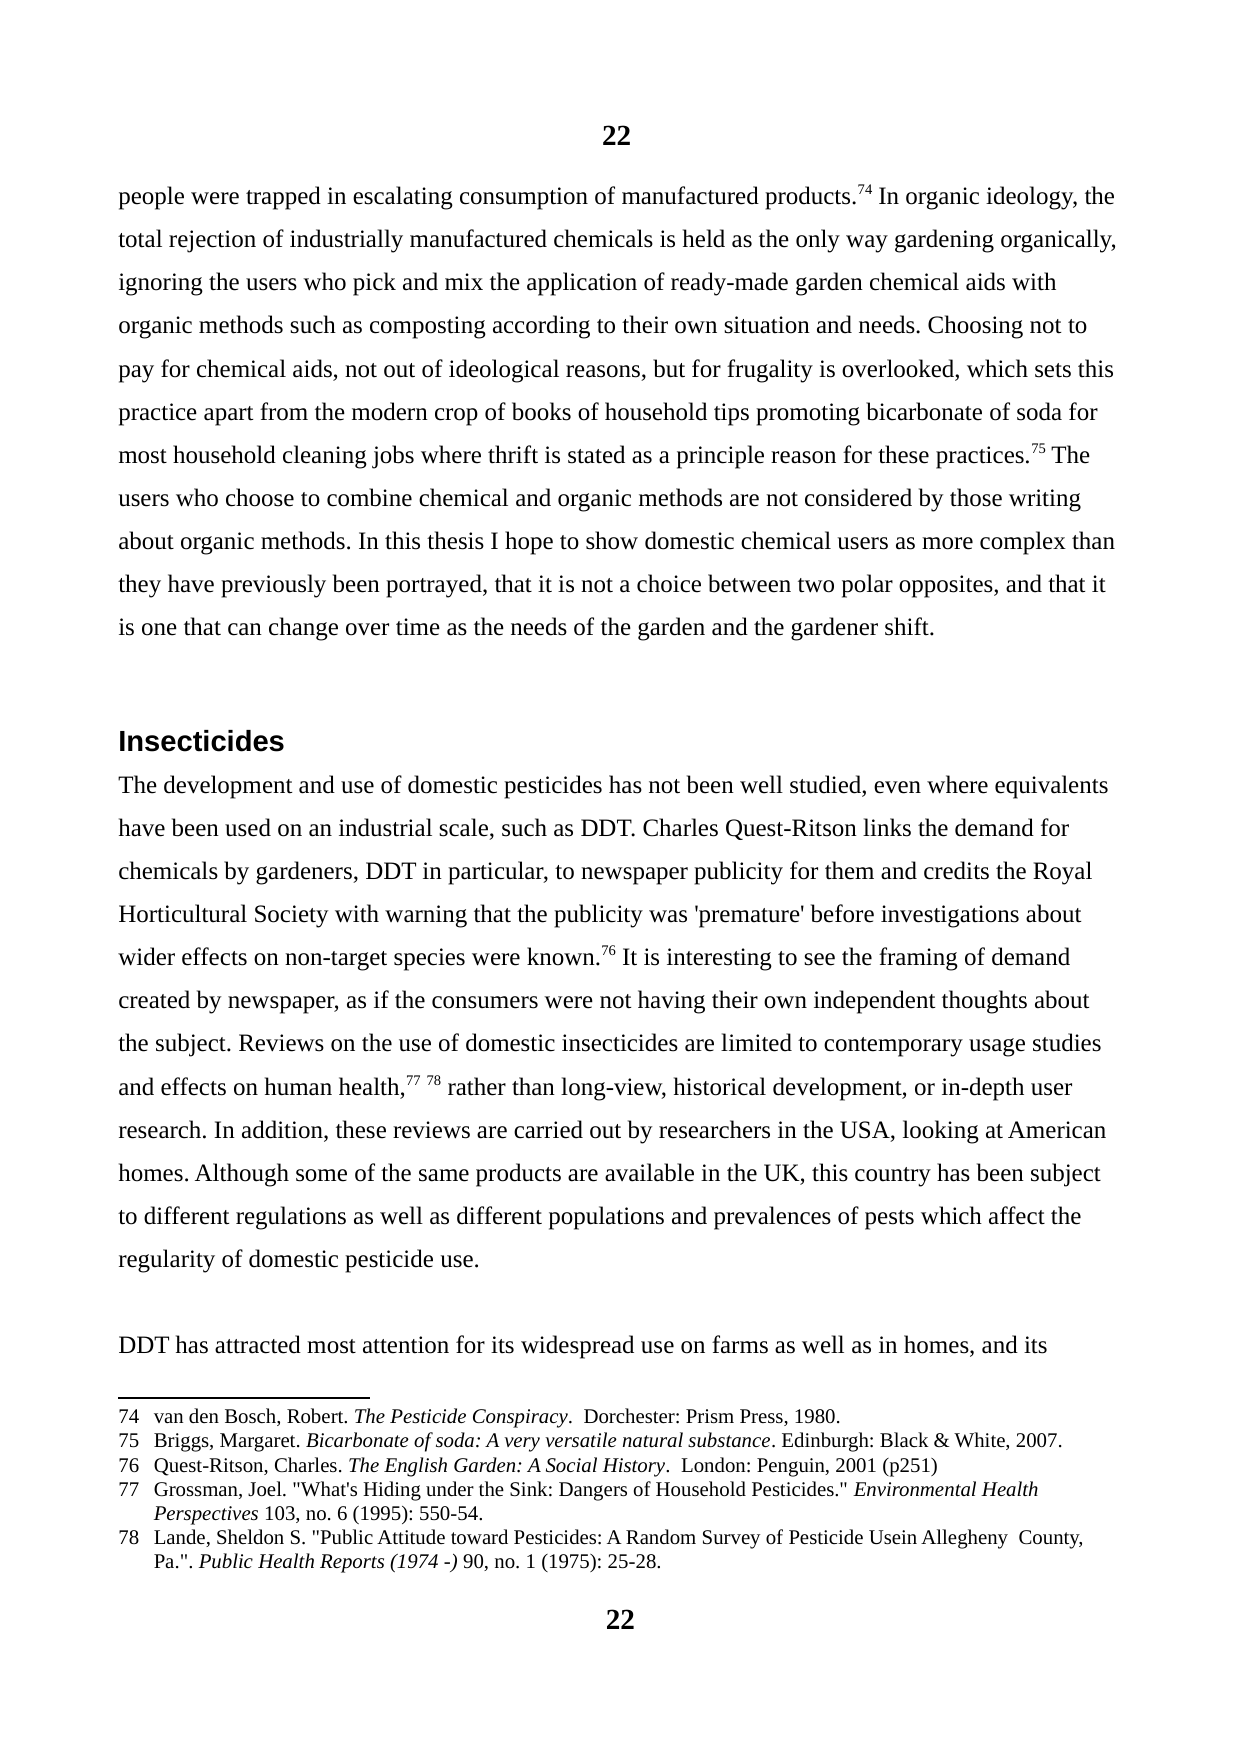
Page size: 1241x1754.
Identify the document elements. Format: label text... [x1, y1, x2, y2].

subtitle Insecticides [118, 724, 1122, 757]
text Briggs, Margaret. Bicarbonate of soda: A very versatile natural substance. Edinburgh: Black & White, 2007. [118, 1428, 1122, 1452]
text Grossman, Joel. "What's Hiding under the Sink: Dangers of Household Pesticides." Environmental Health Perspectives 103, no. 6 (1995): 550-54. [118, 1477, 1122, 1525]
text Quest-Ritson, Charles. The English Garden: A Social History. London: Penguin, 2001 (p251) [118, 1452, 1122, 1477]
text people were trapped in escalating consumption of manufactured products. In organic ideology, the total rejection of industrially manufactured chemicals is held as the only way gardening organically, ignoring the users who pick and mix the application of ready-made garden chemical aids with organic methods such as composting according to their own situation and needs. Choosing not to pay for chemical aids, not out of ideological reasons, but for frugality is overlooked, which sets this practice apart from the modern crop of books of household tips promoting bicarbonate of soda for most household cleaning jobs where thrift is stated as a principle reason for these practices. The users who choose to combine chemical and organic methods are not considered by those writing about organic methods. In this thesis I hope to show domestic chemical users as more complex than they have previously been portrayed, that it is not a choice between two polar opposites, and that it is one that can change over time as the needs of the garden and the gardener shift. [118, 181, 1122, 641]
text DDT has attracted most attention for its widespread use on farms as well as in homes, and its [118, 1330, 1122, 1359]
text van den Bosch, Robert. The Pesticide Conspiracy. Dorchester: Prism Press, 1980. [118, 1404, 1122, 1428]
text The development and use of domestic pesticides has not been well studied, even where equivalents have been used on an industrial scale, such as DDT. Charles Quest-Ritson links the demand for chemicals by gardeners, DDT in particular, to newspaper publicity for them and credits the Royal Horticultural Society with warning that the publicity was 'premature' before investigations about wider effects on non-target species were known. It is interesting to see the framing of demand created by newspaper, as if the consumers were not having their own independent thoughts about the subject. Reviews on the use of domestic insecticides are limited to contemporary usage studies and effects on human health, rather than long-view, historical development, or in-depth user research. In addition, these reviews are carried out by researchers in the USA, looking at American homes. Although some of the same products are available in the UK, this country has been subject to different regulations as well as different populations and prevalences of pests which affect the regularity of domestic pesticide use. [118, 770, 1122, 1273]
text Lande, Sheldon S. "Public Attitude toward Pesticides: A Random Survey of Pesticide Usein Allegheny County, Pa.". Public Health Reports (1974 -) 90, no. 1 (1975): 25-28. [118, 1525, 1122, 1573]
